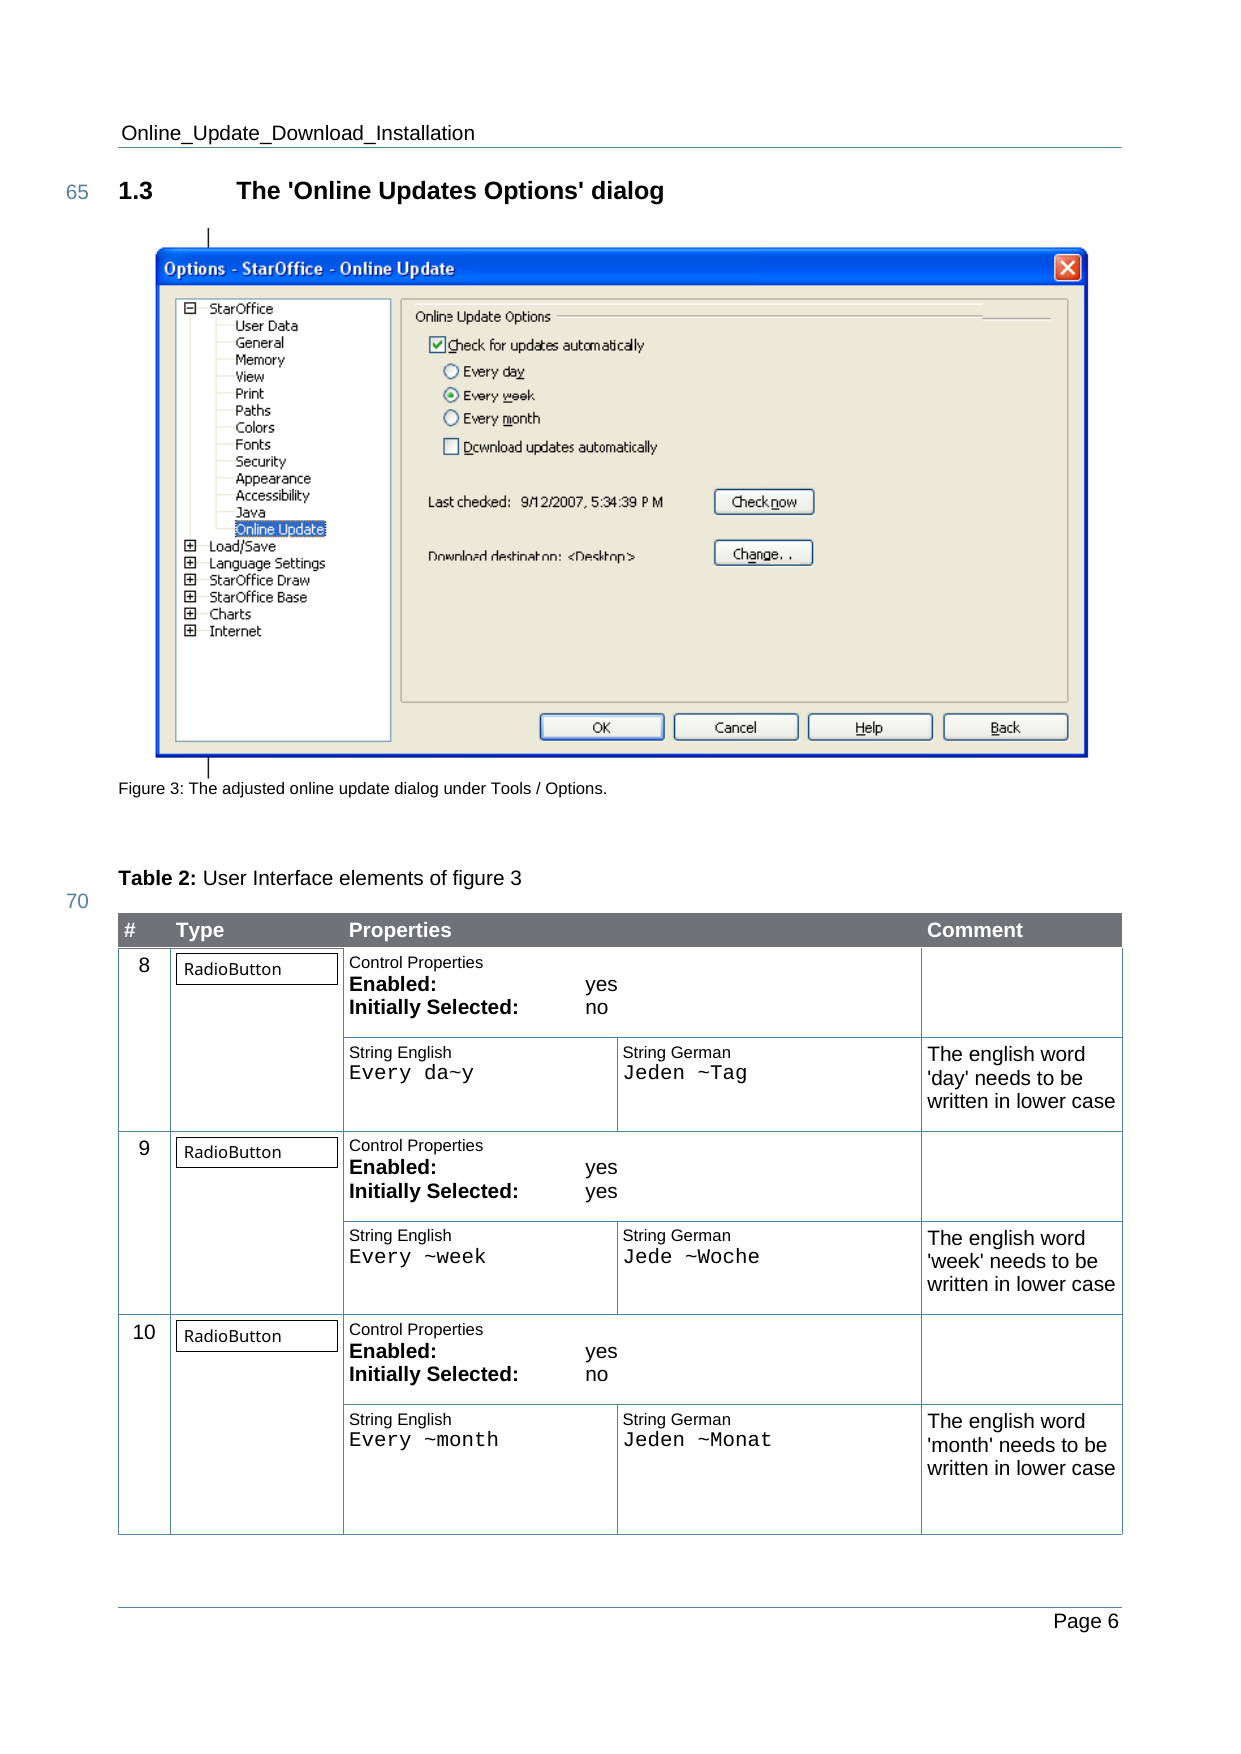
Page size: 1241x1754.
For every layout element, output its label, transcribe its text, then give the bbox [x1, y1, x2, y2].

table_cell The english word 'month' needs to be written in lower case [922, 1405, 1122, 1534]
table_header [922, 948, 1122, 1037]
table_header Properties [343, 913, 921, 947]
table_header Control Properties Enabled: yes Initially Selected: no [344, 948, 921, 1037]
table_header # [118, 913, 170, 947]
table_cell String English Every da~y [344, 1038, 617, 1131]
table_cell String German Jeden ~Monat [618, 1405, 921, 1534]
picture [118, 228, 1122, 780]
table_cell The english word 'day' needs to be written in lower case [922, 1038, 1122, 1131]
table_cell 8 [119, 949, 170, 1131]
table_cell String German Jeden ~Tag [618, 1038, 921, 1131]
table_header Control Properties Enabled: yes Initially Selected: no [344, 1315, 921, 1404]
table_cell [171, 1315, 343, 1534]
table_header Control Properties Enabled: yes Initially Selected: yes [344, 1132, 921, 1221]
table_cell The english word 'week' needs to be written in lower case [922, 1222, 1122, 1314]
table_cell String German Jede ~Woche [618, 1222, 921, 1314]
table_header Comment [921, 913, 1122, 947]
table_cell String English Every ~month [344, 1405, 617, 1534]
text Table 2: User Interface elements of figure 3 [118, 866, 1122, 889]
text Figure 3: The adjusted online update dialog under Tools / Options. [118, 780, 1122, 798]
table_cell [171, 949, 343, 1131]
table_header [922, 1132, 1122, 1221]
table_cell 10 [119, 1315, 170, 1534]
table_cell String English Every ~week [344, 1222, 617, 1314]
table_cell 9 [119, 1132, 170, 1314]
table_header Type [170, 913, 343, 947]
table_cell [171, 1132, 343, 1314]
table_header [922, 1315, 1122, 1404]
subtitle The 'Online Updates Options' dialog [118, 177, 1122, 205]
